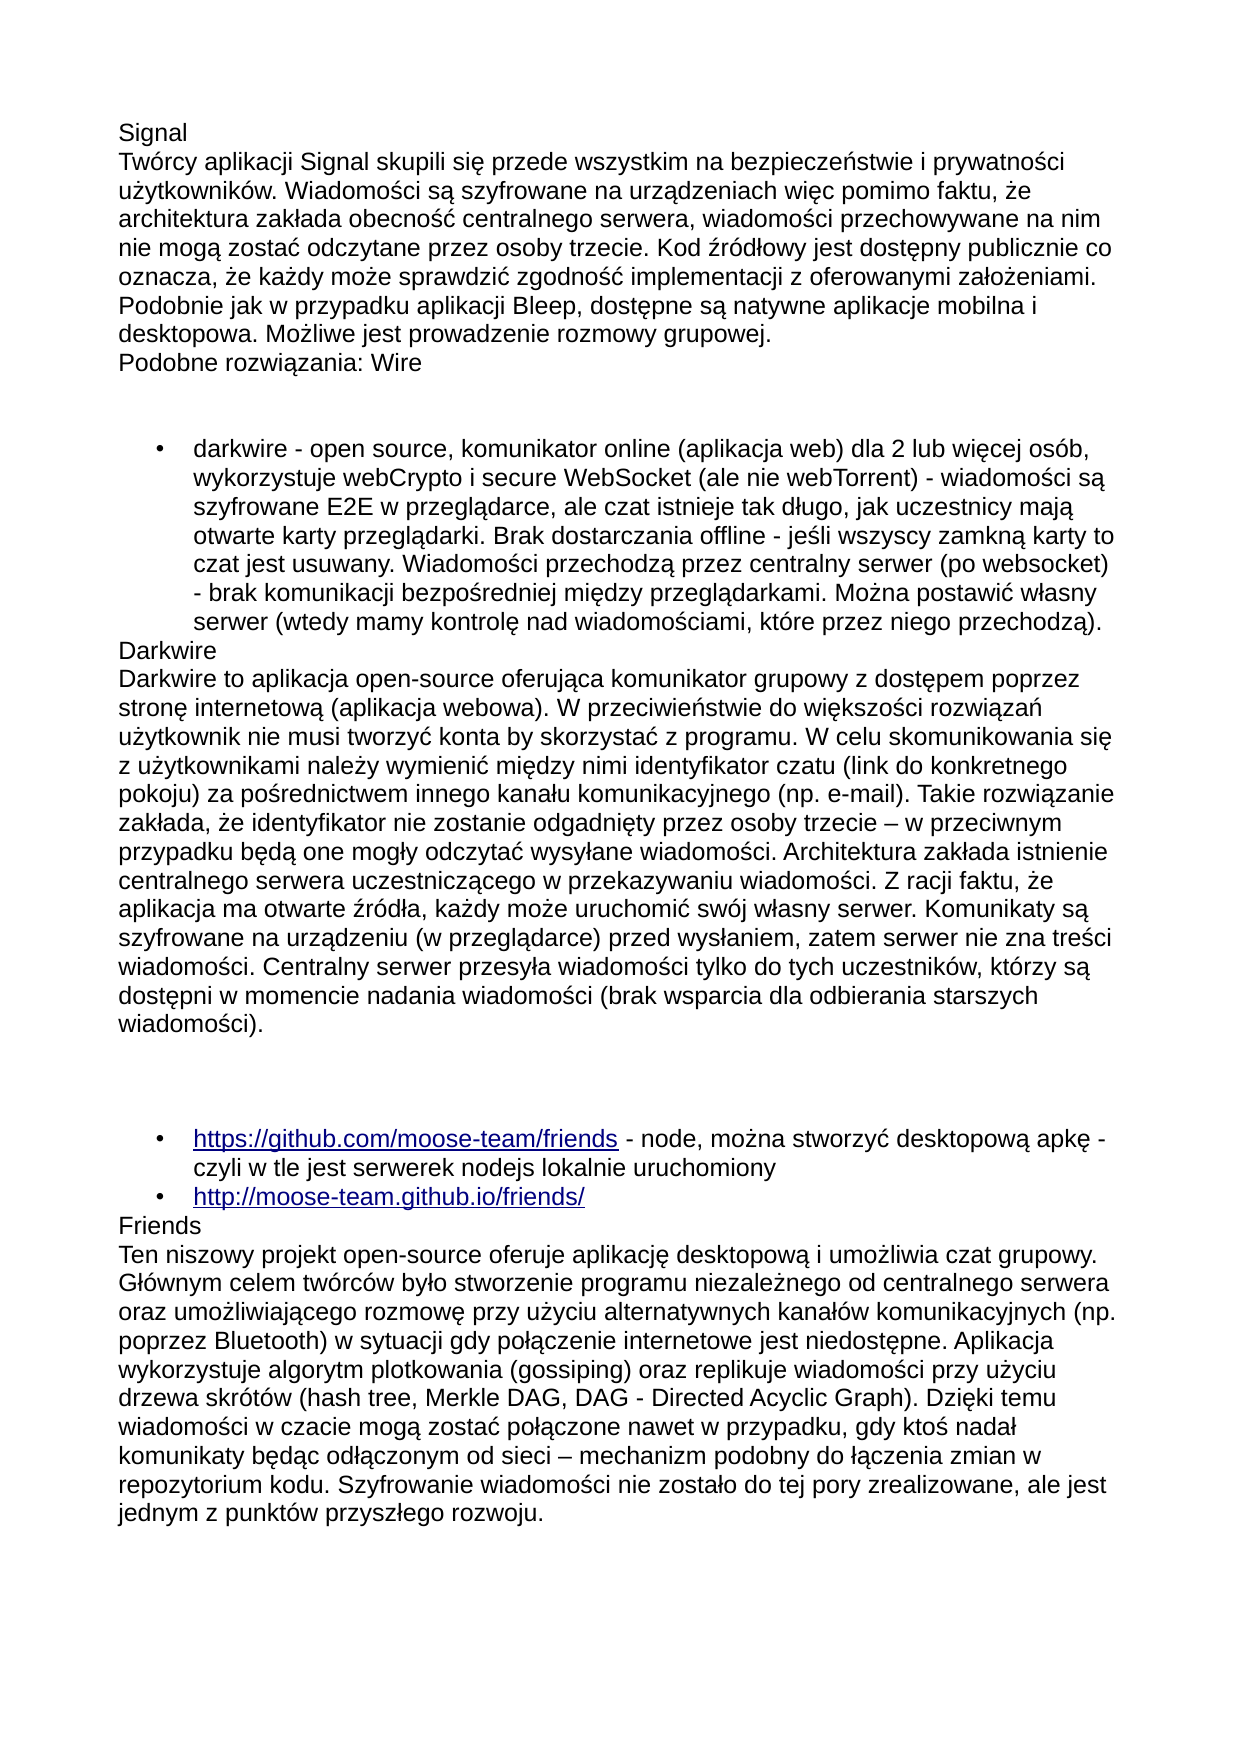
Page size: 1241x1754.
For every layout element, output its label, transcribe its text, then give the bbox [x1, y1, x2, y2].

list http://moose-team.github.io/friends/ [156, 1182, 1122, 1211]
text Darkwire to aplikacja open-source oferująca komunikator grupowy z dostępem poprzez stronę internetową (aplikacja webowa). W przeciwieństwie do większości rozwiązań użytkownik nie musi tworzyć konta by skorzystać z programu. W celu skomunikowania się z użytkownikami należy wymienić między nimi identyfikator czatu (link do konkretnego pokoju) za pośrednictwem innego kanału komunikacyjnego (np. e-mail). Takie rozwiązanie zakłada, że identyfikator nie zostanie odgadnięty przez osoby trzecie – w przeciwnym przypadku będą one mogły odczytać wysyłane wiadomości. Architektura zakłada istnienie centralnego serwera uczestniczącego w przekazywaniu wiadomości. Z racji faktu, że aplikacja ma otwarte źródła, każdy może uruchomić swój własny serwer. Komunikaty są szyfrowane na urządzeniu (w przeglądarce) przed wysłaniem, zatem serwer nie zna treści wiadomości. Centralny serwer przesyła wiadomości tylko do tych uczestników, którzy są dostępni w momencie nadania wiadomości (brak wsparcia dla odbierania starszych wiadomości). [118, 664, 1122, 1038]
text Ten niszowy projekt open-source oferuje aplikację desktopową i umożliwia czat grupowy. Głównym celem twórców było stworzenie programu niezależnego od centralnego serwera oraz umożliwiającego rozmowę przy użyciu alternatywnych kanałów komunikacyjnych (np. poprzez Bluetooth) w sytuacji gdy połączenie internetowe jest niedostępne. Aplikacja wykorzystuje algorytm plotkowania (gossiping) oraz replikuje wiadomości przy użyciu drzewa skrótów (hash tree, Merkle DAG, DAG - Directed Acyclic Graph). Dzięki temu wiadomości w czacie mogą zostać połączone nawet w przypadku, gdy ktoś nadał komunikaty będąc odłączonym od sieci – mechanizm podobny do łączenia zmian w repozytorium kodu. Szyfrowanie wiadomości nie zostało do tej pory zrealizowane, ale jest jednym z punktów przyszłego rozwoju. [118, 1240, 1122, 1527]
text Friends [118, 1211, 1122, 1240]
list https://github.com/moose-team/friends - node, można stworzyć desktopową apkę - czyli w tle jest serwerek nodejs lokalnie uruchomiony [156, 1124, 1122, 1182]
text Darkwire [118, 636, 1122, 664]
list darkwire - open source, komunikator online (aplikacja web) dla 2 lub więcej osób, wykorzystuje webCrypto i secure WebSocket (ale nie webTorrent) - wiadomości są szyfrowane E2E w przeglądarce, ale czat istnieje tak długo, jak uczestnicy mają otwarte karty przeglądarki. Brak dostarczania offline - jeśli wszyscy zamkną karty to czat jest usuwany. Wiadomości przechodzą przez centralny serwer (po websocket) - brak komunikacji bezpośredniej między przeglądarkami. Można postawić własny serwer (wtedy mamy kontrolę nad wiadomościami, które przez niego przechodzą). [156, 434, 1122, 636]
text Twórcy aplikacji Signal skupili się przede wszystkim na bezpieczeństwie i prywatności użytkowników. Wiadomości są szyfrowane na urządzeniach więc pomimo faktu, że architektura zakłada obecność centralnego serwera, wiadomości przechowywane na nim nie mogą zostać odczytane przez osoby trzecie. Kod źródłowy jest dostępny publicznie co oznacza, że każdy może sprawdzić zgodność implementacji z oferowanymi założeniami. Podobnie jak w przypadku aplikacji Bleep, dostępne są natywne aplikacje mobilna i desktopowa. Możliwe jest prowadzenie rozmowy grupowej. [118, 147, 1122, 348]
text Signal [118, 118, 1122, 147]
text Podobne rozwiązania: Wire [118, 348, 1122, 377]
